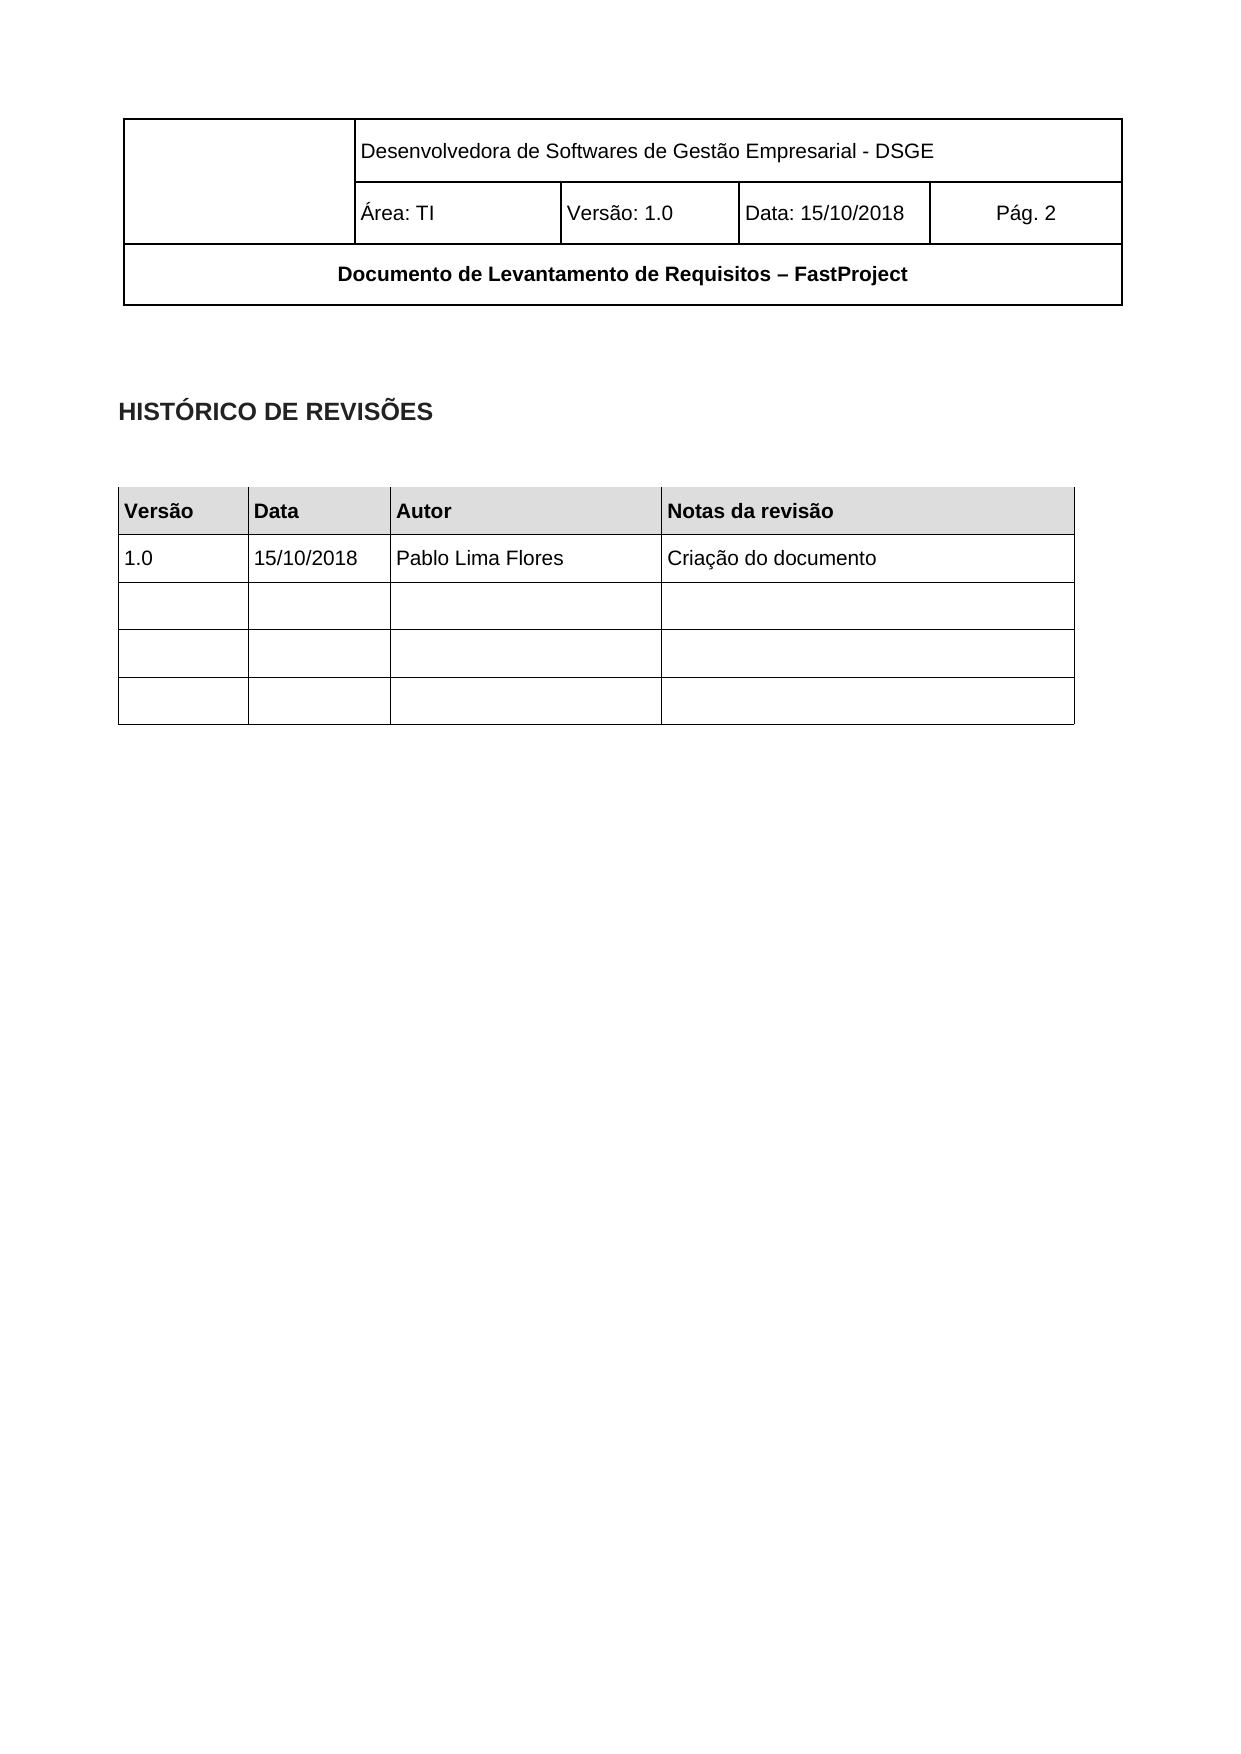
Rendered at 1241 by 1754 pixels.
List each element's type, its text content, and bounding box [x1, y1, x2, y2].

table_cell Criação do documento [662, 535, 1074, 582]
table_cell [391, 630, 661, 677]
table_header Notas da revisão [662, 487, 1074, 534]
table_cell [119, 583, 248, 629]
table_cell [391, 678, 661, 724]
table_header Autor [391, 487, 661, 534]
table_cell 1.0 [119, 535, 248, 582]
table_cell [119, 630, 248, 677]
table_cell [249, 678, 390, 724]
table_cell [119, 678, 248, 724]
table_cell [662, 678, 1074, 724]
table_cell [249, 583, 390, 629]
table_cell [662, 583, 1074, 629]
table_cell [249, 630, 390, 677]
table_cell 15/10/2018 [249, 535, 390, 582]
table_cell Pablo Lima Flores [391, 535, 661, 582]
table_header Data [249, 487, 390, 534]
text HISTÓRICO DE REVISÕES [118, 397, 1122, 426]
table_header Versão [119, 487, 248, 534]
table_cell [662, 630, 1074, 677]
table_cell [391, 583, 661, 629]
